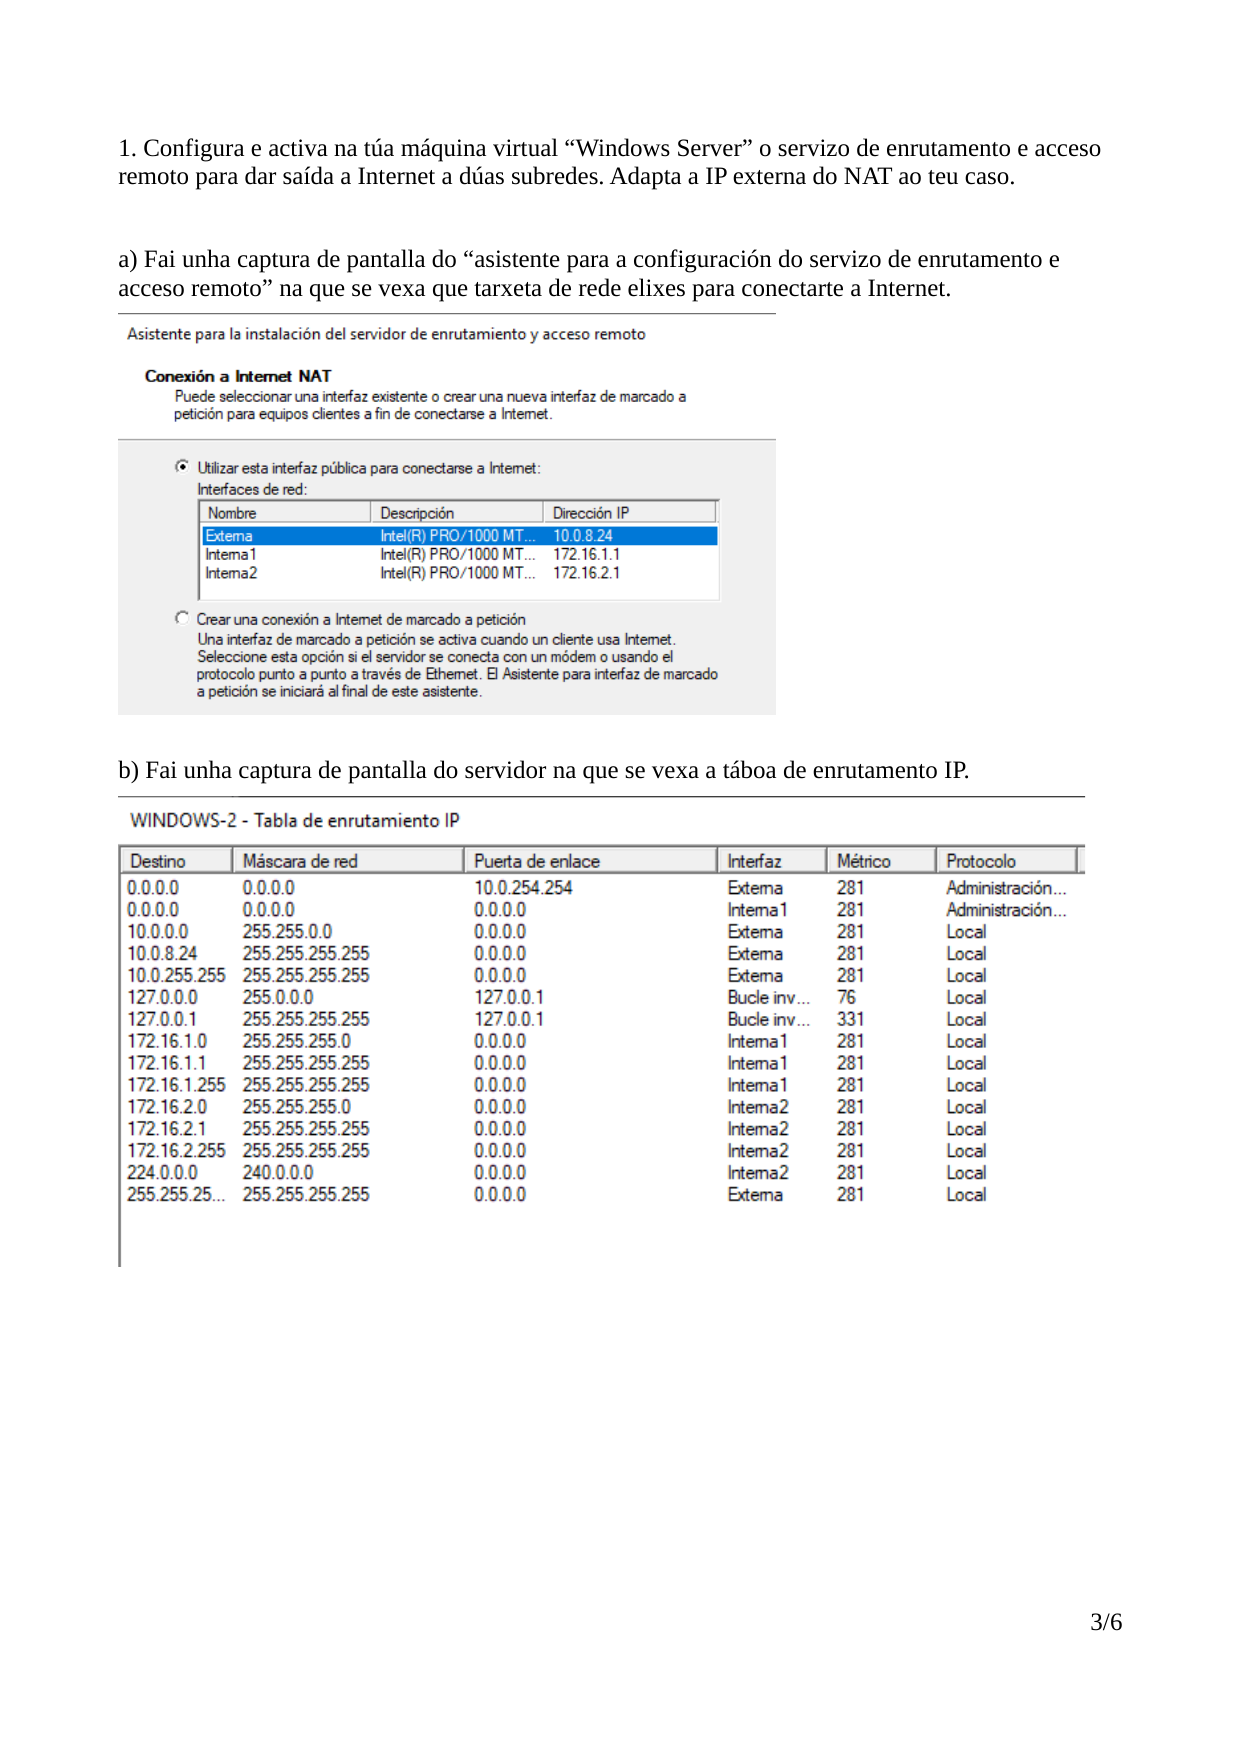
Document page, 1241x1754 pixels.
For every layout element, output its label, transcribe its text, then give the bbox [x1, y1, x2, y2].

picture [118, 313, 776, 715]
subtitle 1. Configura e activa na túa máquina virtual “Windows Server” o servizo de enrutamento e acceso remoto para dar saída a Internet a dúas subredes. Adapta a IP externa do NAT ao teu caso. [118, 133, 1122, 190]
subtitle a) Fai unha captura de pantalla do “asistente para a configuración do servizo de enrutamento e acceso remoto” na que se vexa que tarxeta de rede elixes para conectarte a Internet. [118, 244, 1122, 301]
picture [118, 796, 1086, 1267]
subtitle b) Fai unha captura de pantalla do servidor na que se vexa a táboa de enrutamento IP. [118, 755, 1122, 784]
